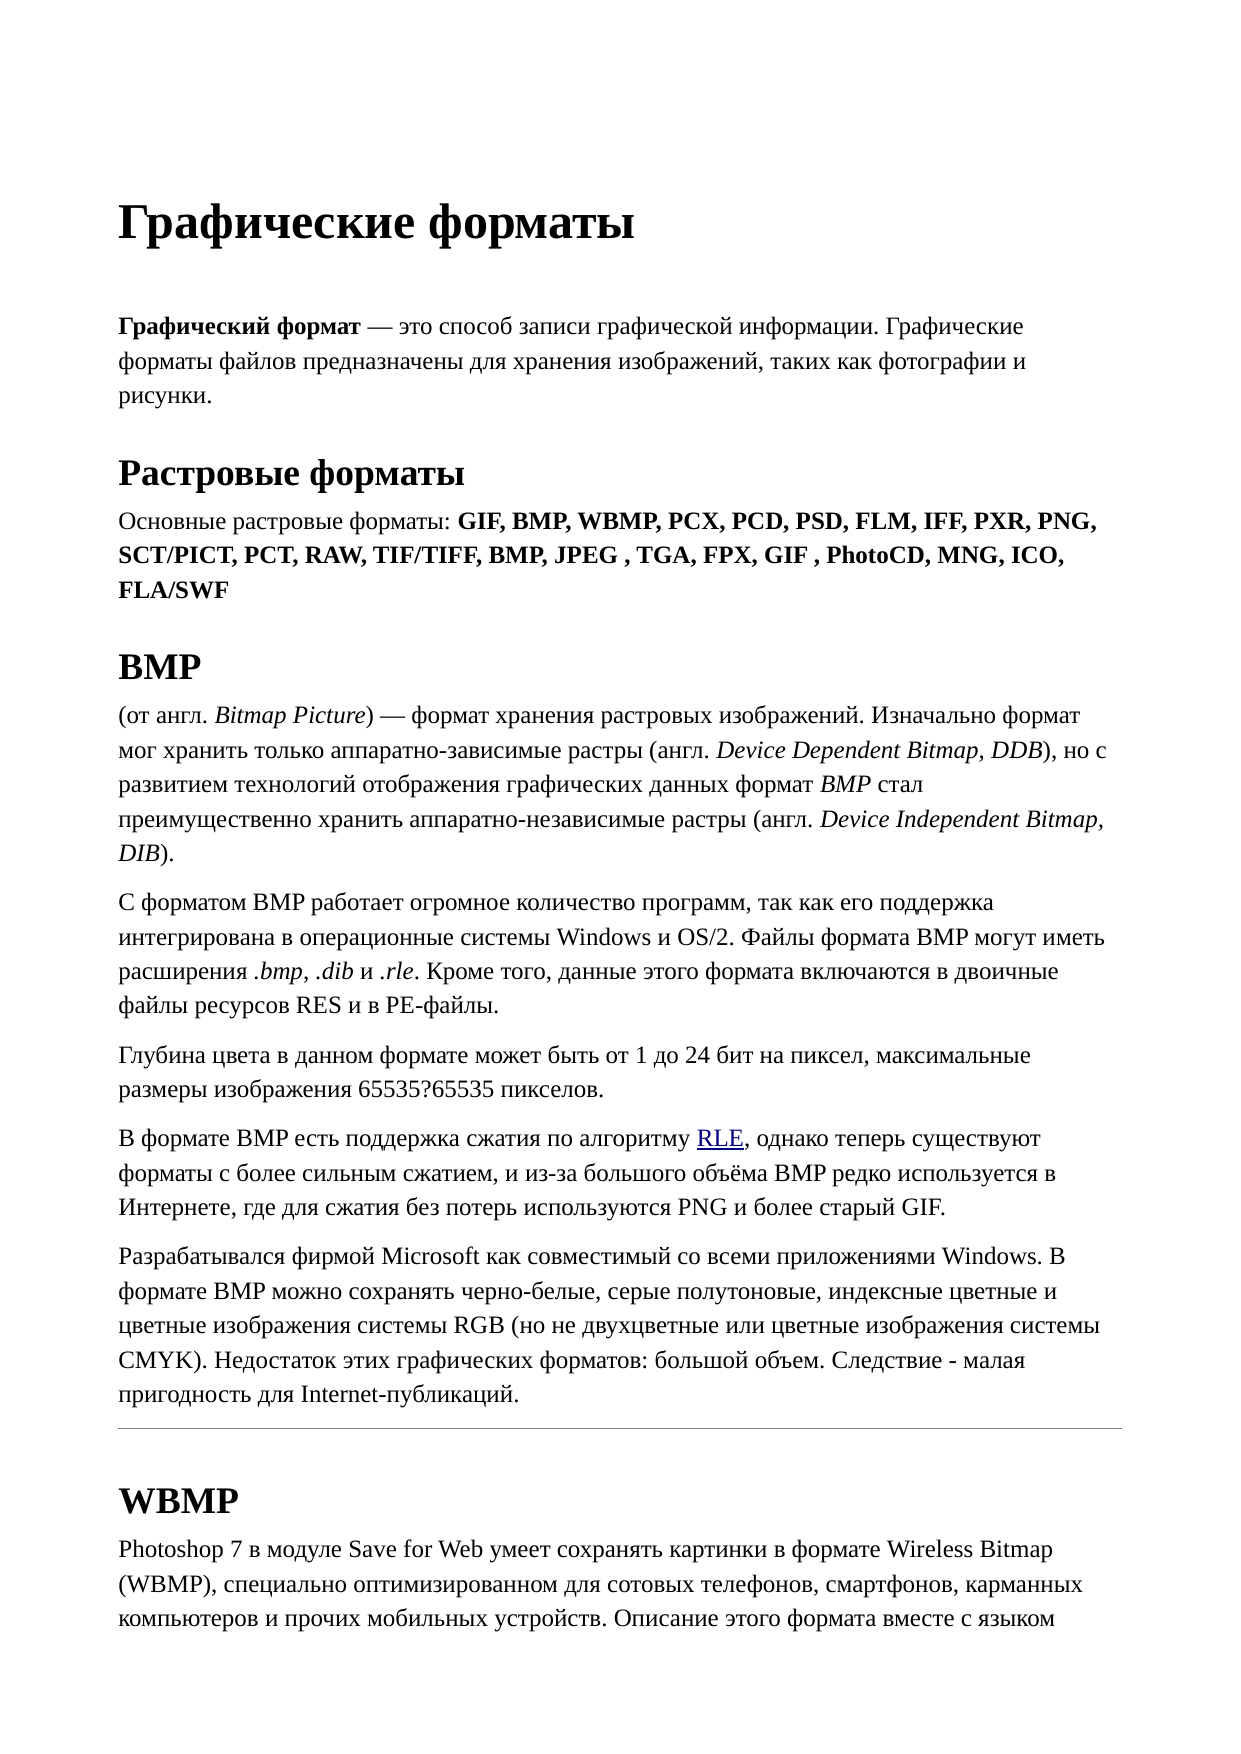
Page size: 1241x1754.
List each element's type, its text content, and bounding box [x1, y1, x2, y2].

text Глубина цвета в данном формате может быть от 1 до 24 бит на пиксел, максимальные размеры изображения 65535?65535 пикселов. [118, 1040, 1122, 1103]
text Основные растровые форматы: GIF, BMP, WBMP, PCX, PCD, PSD, FLM, IFF, PXR, PNG, SCT/PICT, PCT, RAW, TIF/TIFF, BMP, JPEG , TGA, FPX, GIF , PhotoCD, MNG, ICO, FLA/SWF [118, 506, 1122, 603]
text (от англ. Bitmap Picture) — формат хранения растровых изображений. Изначально формат мог хранить только аппаратно-зависимые растры (англ. Device Dependent Bitmap, DDB), но с развитием технологий отображения графических данных формат BMP стал преимущественно хранить аппаратно-независимые растры (англ. Device Independent Bitmap, DIB). [118, 700, 1122, 867]
subtitle Растровые форматы [118, 450, 1122, 493]
text Разрабатывался фирмой Microsoft как совместимый со всеми приложениями Windows. В формате BMP можно сохранять черно-белые, серые полутоновые, индексные цветные и цветные изображения системы RGB (но не двухцветные или цветные изображения системы CMYK). Недостаток этих графических форматов: большой объем. Следствие - малая пригодность для Internet-публикаций. [118, 1241, 1122, 1408]
text В формате BMP есть поддержка сжатия по алгоритму RLE, однако теперь существуют форматы с более сильным сжатием, и из-за большого объёма BMP редко используется в Интернете, где для сжатия без потерь используются PNG и более старый GIF. [118, 1123, 1122, 1221]
subtitle WBMP [118, 1479, 1122, 1522]
text Photoshop 7 в модуле Save for Web умеет сохранять картинки в формате Wireless Bitmap (WBMP), специально оптимизированном для сотовых телефонов, смартфонов, карманных компьютеров и прочих мобильных устройств. Описание этого формата вместе с языком [118, 1534, 1122, 1632]
subtitle BMP [118, 644, 1122, 688]
text С форматом BMP работает огромное количество программ, так как его поддержка интегрирована в операционные системы Windows и OS/2. Файлы формата BMP могут иметь расширения .bmp, .dib и .rle. Кроме того, данные этого формата включаются в двоичные файлы ресурсов RES и в PE-файлы. [118, 887, 1122, 1019]
text Графический формат — это способ записи графической информации. Графические форматы файлов предназначены для хранения изображений, таких как фотографии и рисунки. [118, 311, 1122, 409]
subtitle Графические форматы [118, 192, 1122, 250]
